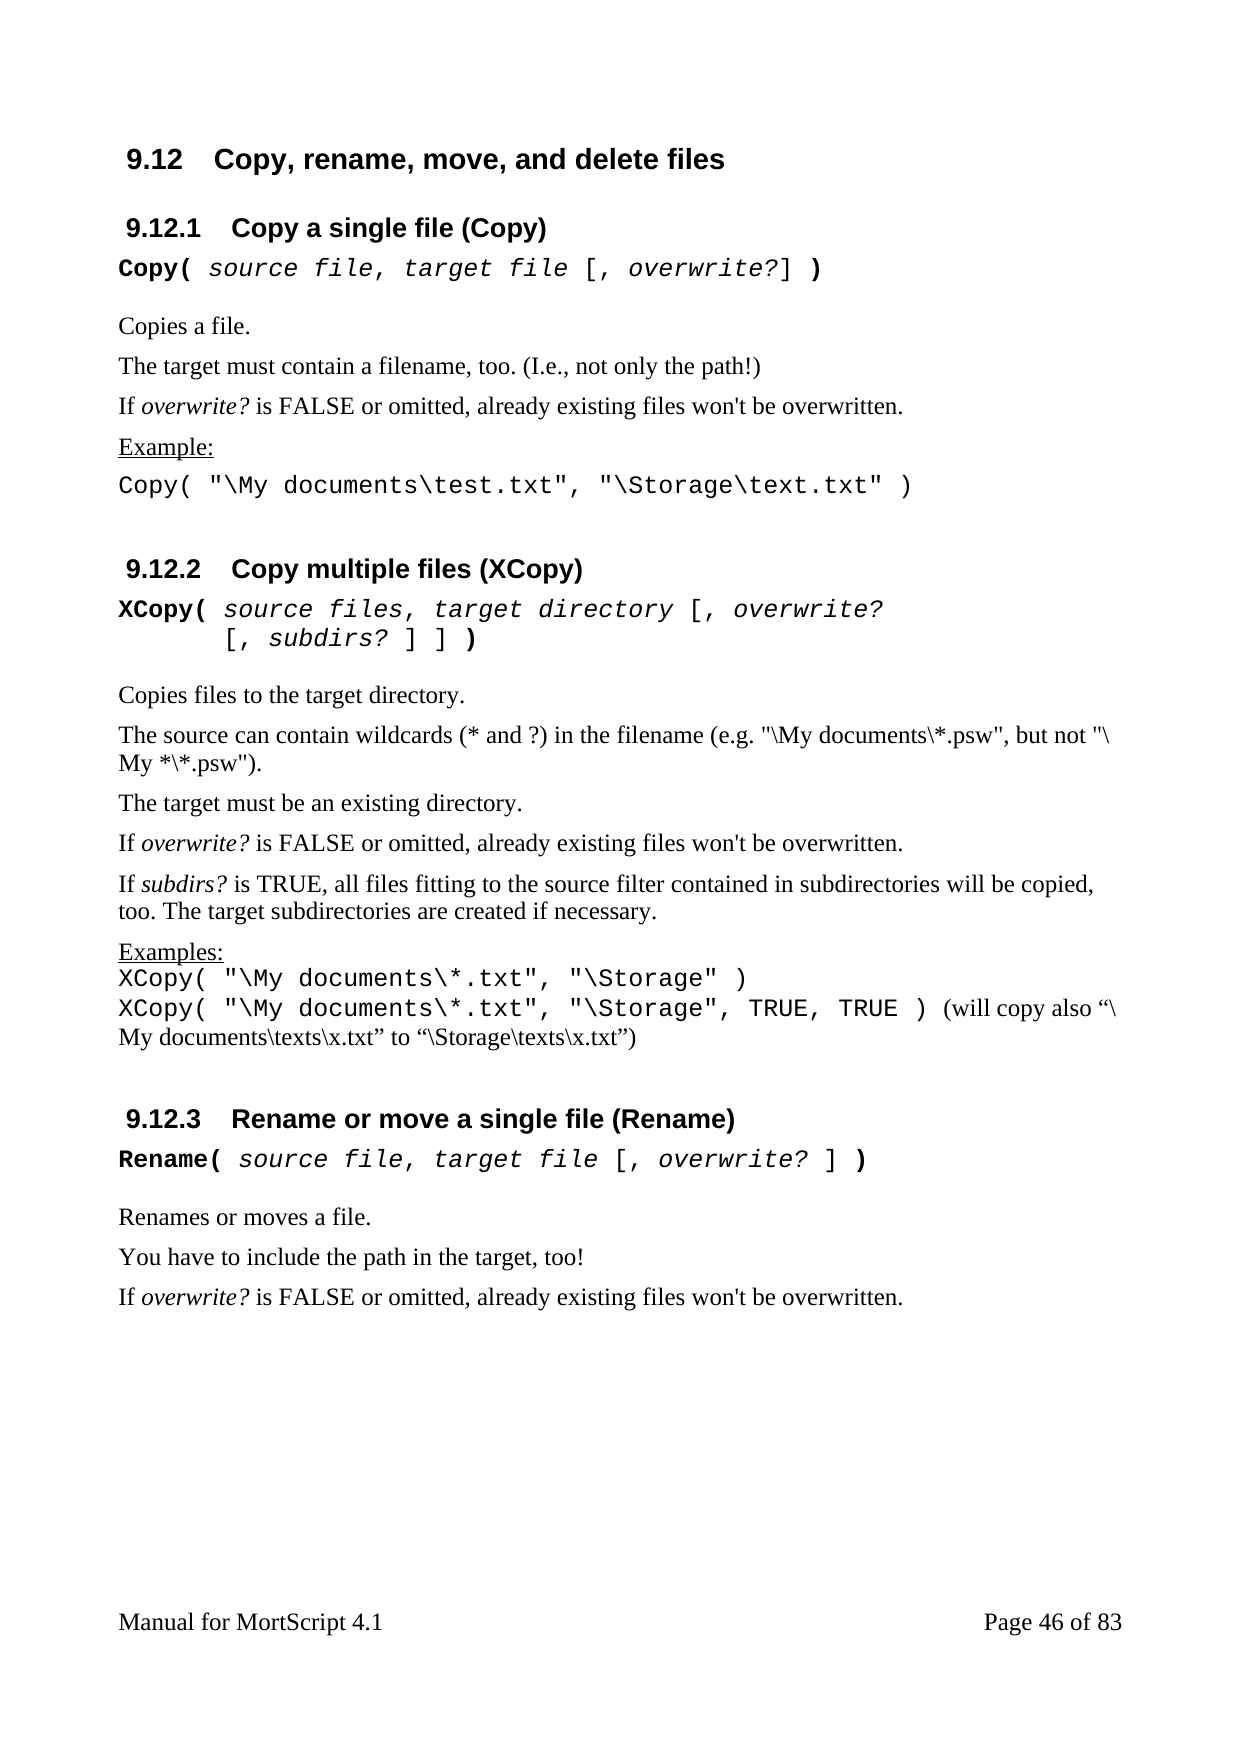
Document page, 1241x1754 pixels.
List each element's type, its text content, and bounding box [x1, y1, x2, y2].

text You have to include the path in the target, too! [118, 1243, 1122, 1271]
text Copies files to the target directory. [118, 681, 1122, 709]
subtitle Rename or move a single file (Rename) [118, 1104, 1122, 1134]
subtitle Copy, rename, move, and delete files [118, 143, 1122, 176]
text XCopy( "\My documents\*.txt", "\Storage", TRUE, TRUE ) (will copy also “\My documents\texts\x.txt” to “\Storage\texts\x.txt”) [118, 994, 1122, 1051]
text The target must be an existing directory. [118, 789, 1122, 817]
text Example: [118, 433, 1122, 460]
text The target must contain a filename, too. (I.e., not only the path!) [118, 352, 1122, 380]
text The source can contain wildcards (* and ?) in the filename (e.g. "\My documents\*.psw", but not "\My *\*.psw"). [118, 721, 1122, 777]
text If subdirs? is TRUE, all files fitting to the source filter contained in subdirectories will be copied, too. The target subdirectories are created if necessary. [118, 870, 1122, 925]
text Rename( source file, target file [, overwrite? ] ) [118, 1147, 1122, 1175]
subtitle Copy a single file (Copy) [118, 213, 1122, 243]
text XCopy( source files, target directory [, overwrite? [118, 597, 1122, 625]
text Examples: [118, 938, 1122, 965]
text If overwrite? is FALSE or omitted, already existing files won't be overwritten. [118, 829, 1122, 857]
text XCopy( "\My documents\*.txt", "\Storage" ) [118, 965, 1122, 994]
text Copy( source file, target file [, overwrite?] ) [118, 256, 1122, 284]
text Copy( "\My documents\test.txt", "\Storage\text.txt" ) [118, 473, 1122, 501]
text If overwrite? is FALSE or omitted, already existing files won't be overwritten. [118, 1283, 1122, 1311]
text Renames or moves a file. [118, 1203, 1122, 1230]
subtitle Copy multiple files (XCopy) [118, 554, 1122, 584]
text Copies a file. [118, 312, 1122, 340]
text If overwrite? is FALSE or omitted, already existing files won't be overwritten. [118, 392, 1122, 420]
text [, subdirs? ] ] ) [118, 625, 1122, 653]
